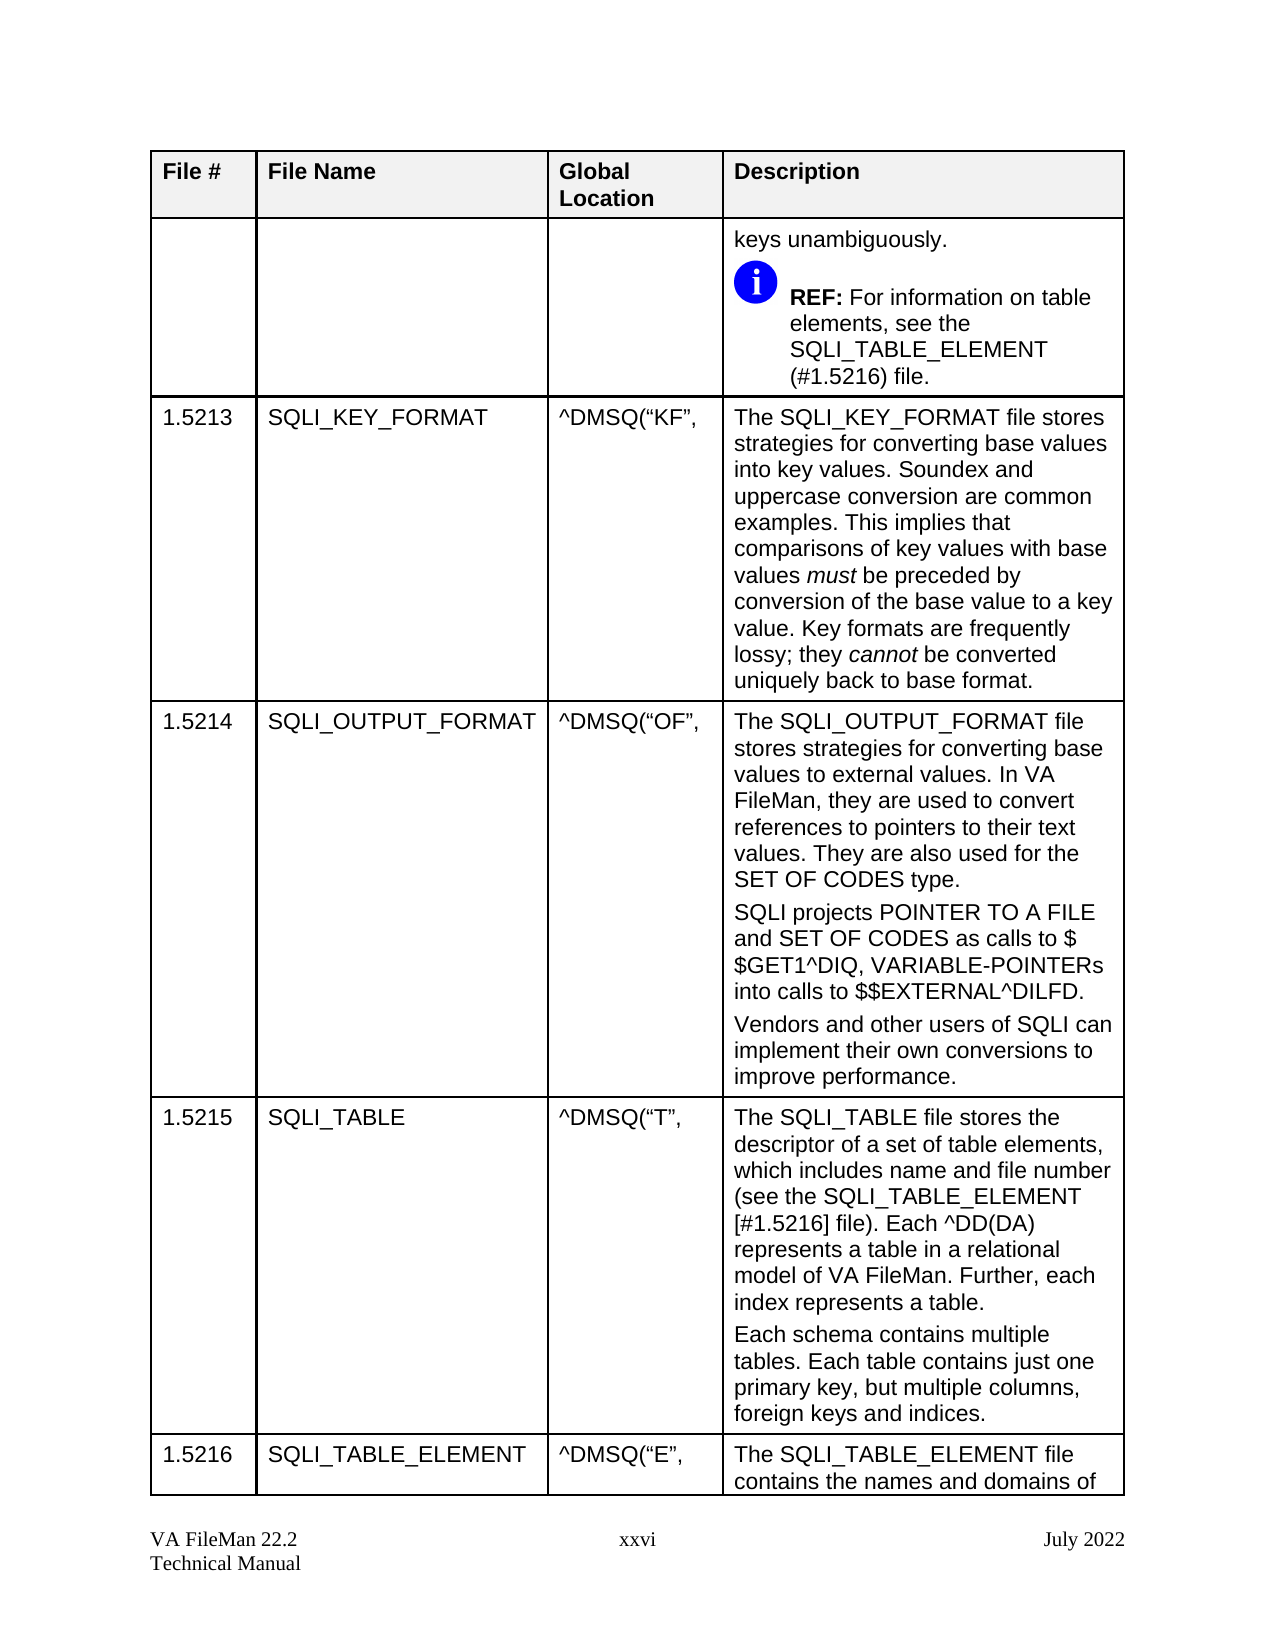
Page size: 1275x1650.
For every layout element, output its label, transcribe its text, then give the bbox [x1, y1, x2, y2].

table_cell SQLI_TABLE_ELEMENT [258, 1435, 547, 1494]
table_cell keys unambiguously. REF: For information on table elements, see the SQLI_TABLE_ELEMENT (#1.5216) file. [724, 219, 1123, 395]
table_cell ^DMSQ(“T”, [549, 1098, 722, 1433]
table_cell [258, 219, 547, 395]
table_header File # [152, 152, 255, 217]
table_cell ^DMSQ(“KF”, [549, 398, 722, 700]
table_cell The SQLI_OUTPUT_FORMAT file stores strategies for converting base values to external values. In VA FileMan, they are used to convert references to pointers to their text values. They are also used for the SET OF CODES type. SQLI projects POINTER TO A FILE and SET OF CODES as calls to $$GET1^DIQ, VARIABLE-POINTERs into calls to $$EXTERNAL^DILFD. Vendors and other users of SQLI can implement their own conversions to improve performance. [724, 702, 1123, 1096]
table_cell [152, 219, 255, 395]
table_cell The SQLI_TABLE_ELEMENT file contains the names and domains of [724, 1435, 1123, 1494]
table_header File Name [258, 152, 547, 217]
table_cell 1.5213 [152, 398, 255, 700]
table_header Description [724, 152, 1123, 217]
table_cell SQLI_KEY_FORMAT [258, 398, 547, 700]
table_cell 1.5214 [152, 702, 255, 1096]
table_cell SQLI_TABLE [258, 1098, 547, 1433]
table_cell ^DMSQ(“OF”, [549, 702, 722, 1096]
table_header Global Location [549, 152, 722, 217]
table_cell 1.5215 [152, 1098, 255, 1433]
table_cell The SQLI_KEY_FORMAT file stores strategies for converting base values into key values. Soundex and uppercase conversion are common examples. This implies that comparisons of key values with base values must be preceded by conversion of the base value to a key value. Key formats are frequently lossy; they cannot be converted uniquely back to base format. [724, 398, 1123, 700]
picture [733, 258, 778, 305]
table_cell The SQLI_TABLE file stores the descriptor of a set of table elements, which includes name and file number (see the SQLI_TABLE_ELEMENT [#1.5216] file). Each ^DD(DA) represents a table in a relational model of VA FileMan. Further, each index represents a table. Each schema contains multiple tables. Each table contains just one primary key, but multiple columns, foreign keys and indices. [724, 1098, 1123, 1433]
table_cell [549, 219, 722, 395]
table_cell SQLI_OUTPUT_FORMAT [258, 702, 547, 1096]
table_cell 1.5216 [152, 1435, 255, 1494]
table_cell ^DMSQ(“E”, [549, 1435, 722, 1494]
